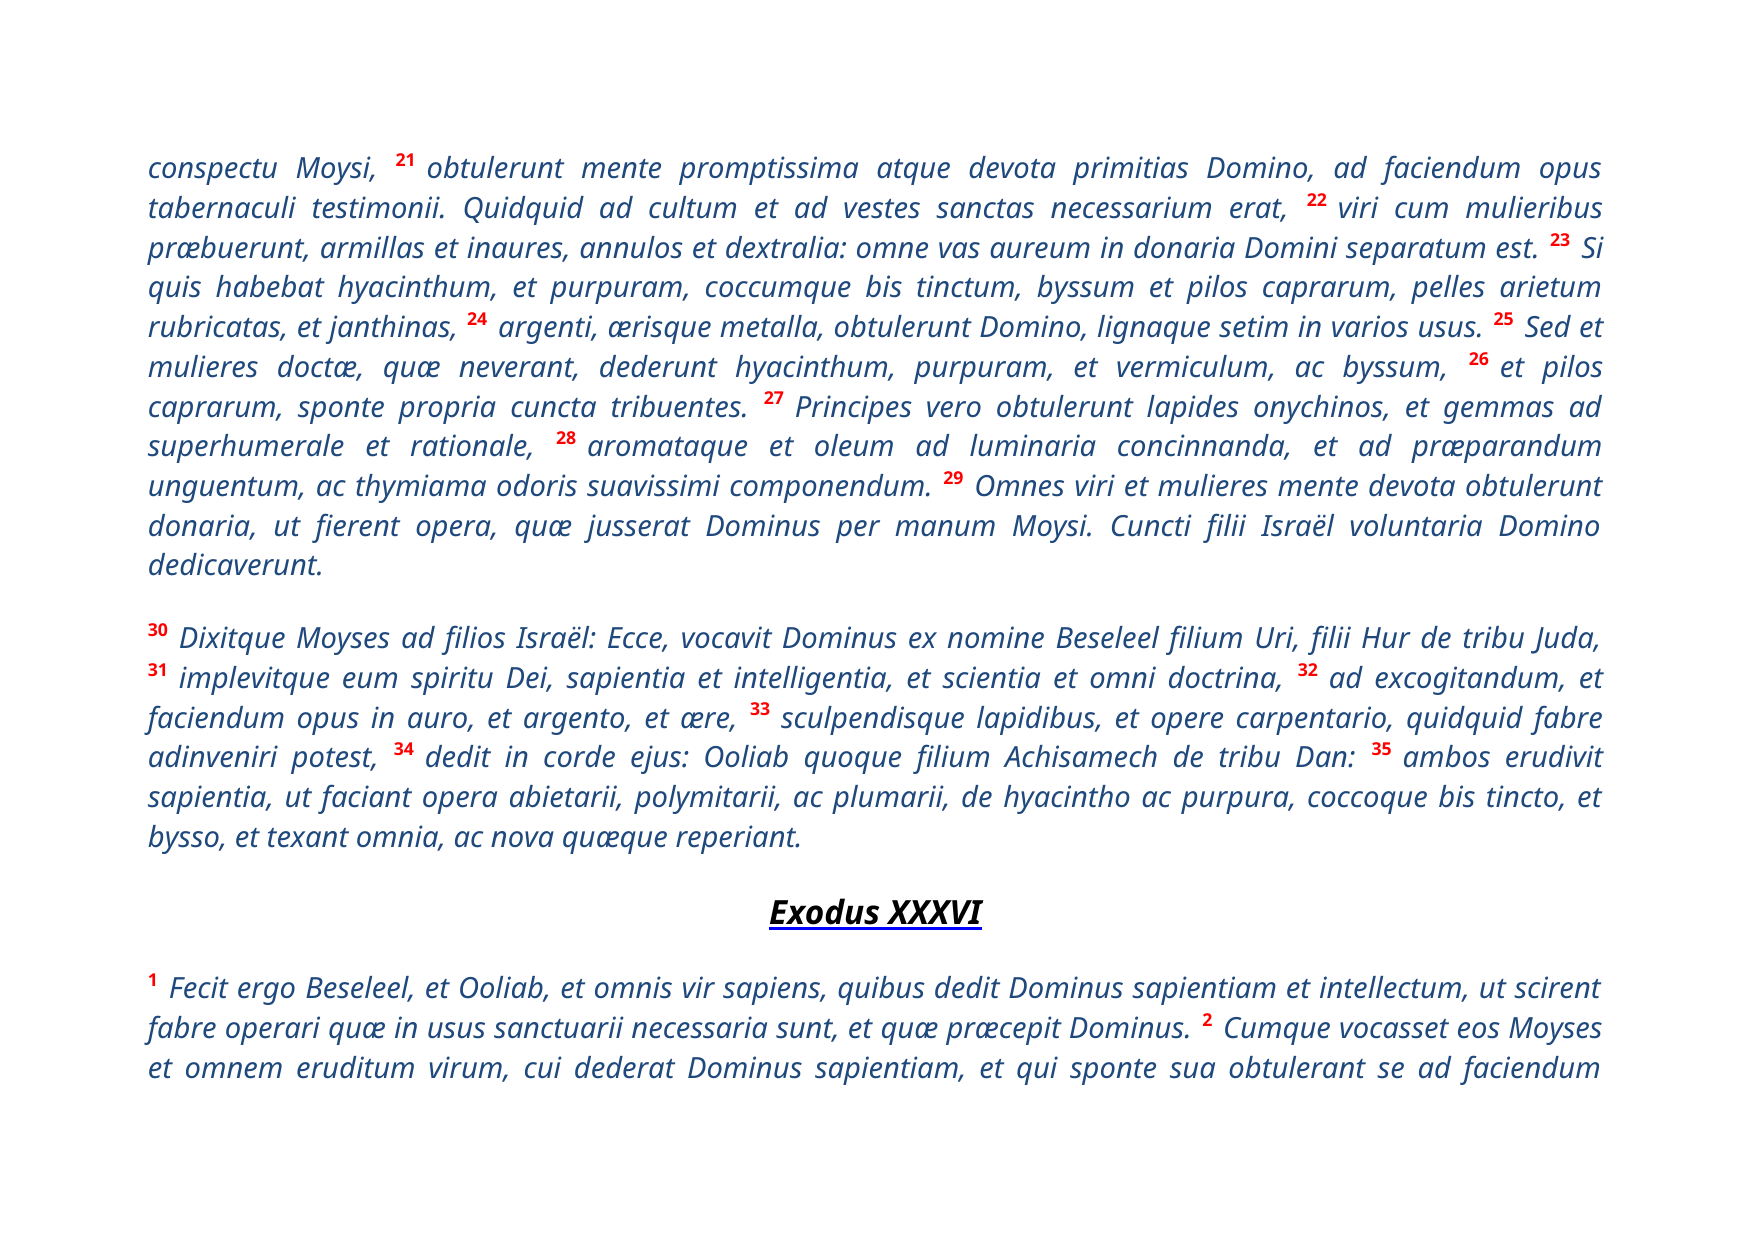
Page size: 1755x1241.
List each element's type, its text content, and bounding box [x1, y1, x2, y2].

text 30 Dixitque Moyses ad filios Israël: Ecce, vocavit Dominus ex nomine Beseleel filium Uri, filii Hur de tribu Juda, 31 implevitque eum spiritu Dei, sapientia et intelligentia, et scientia et omni doctrina, 32 ad excogitandum, et faciendum opus in auro, et argento, et ære, 33 sculpendisque lapidibus, et opere carpentario, quidquid fabre adinveniri potest, 34 dedit in corde ejus: Ooliab quoque filium Achisamech de tribu Dan: 35 ambos erudivit sapientia, ut faciant opera abietarii, polymitarii, ac plumarii, de hyacintho ac purpura, coccoque bis tincto, et bysso, et texant omnia, ac nova quæque reperiant. [148, 618, 1606, 856]
text 1 Fecit ergo Beseleel, et Ooliab, et omnis vir sapiens, quibus dedit Dominus sapientiam et intellectum, ut scirent fabre operari quæ in usus sanctuarii necessaria sunt, et quæ præcepit Dominus. 2 Cumque vocasset eos Moyses et omnem eruditum virum, cui dederat Dominus sapientiam, et qui sponte sua obtulerant se ad faciendum [148, 968, 1606, 1087]
text conspectu Moysi, 21 obtulerunt mente promptissima atque devota primitias Domino, ad faciendum opus tabernaculi testimonii. Quidquid ad cultum et ad vestes sanctas necessarium erat, 22 viri cum mulieribus præbuerunt, armillas et inaures, annulos et dextralia: omne vas aureum in donaria Domini separatum est. 23 Si quis habebat hyacinthum, et purpuram, coccumque bis tinctum, byssum et pilos caprarum, pelles arietum rubricatas, et janthinas, 24 argenti, ærisque metalla, obtulerunt Domino, lignaque setim in varios usus. 25 Sed et mulieres doctæ, quæ neverant, dederunt hyacinthum, purpuram, et vermiculum, ac byssum, 26 et pilos caprarum, sponte propria cuncta tribuentes. 27 Principes vero obtulerunt lapides onychinos, et gemmas ad superhumerale et rationale, 28 aromataque et oleum ad luminaria concinnanda, et ad præparandum unguentum, ac thymiama odoris suavissimi componendum. 29 Omnes viri et mulieres mente devota obtulerunt donaria, ut fierent opera, quæ jusserat Dominus per manum Moysi. Cuncti filii Israël voluntaria Domino dedicaverunt. [148, 148, 1606, 584]
text Exodus XXXVI [148, 889, 1606, 934]
